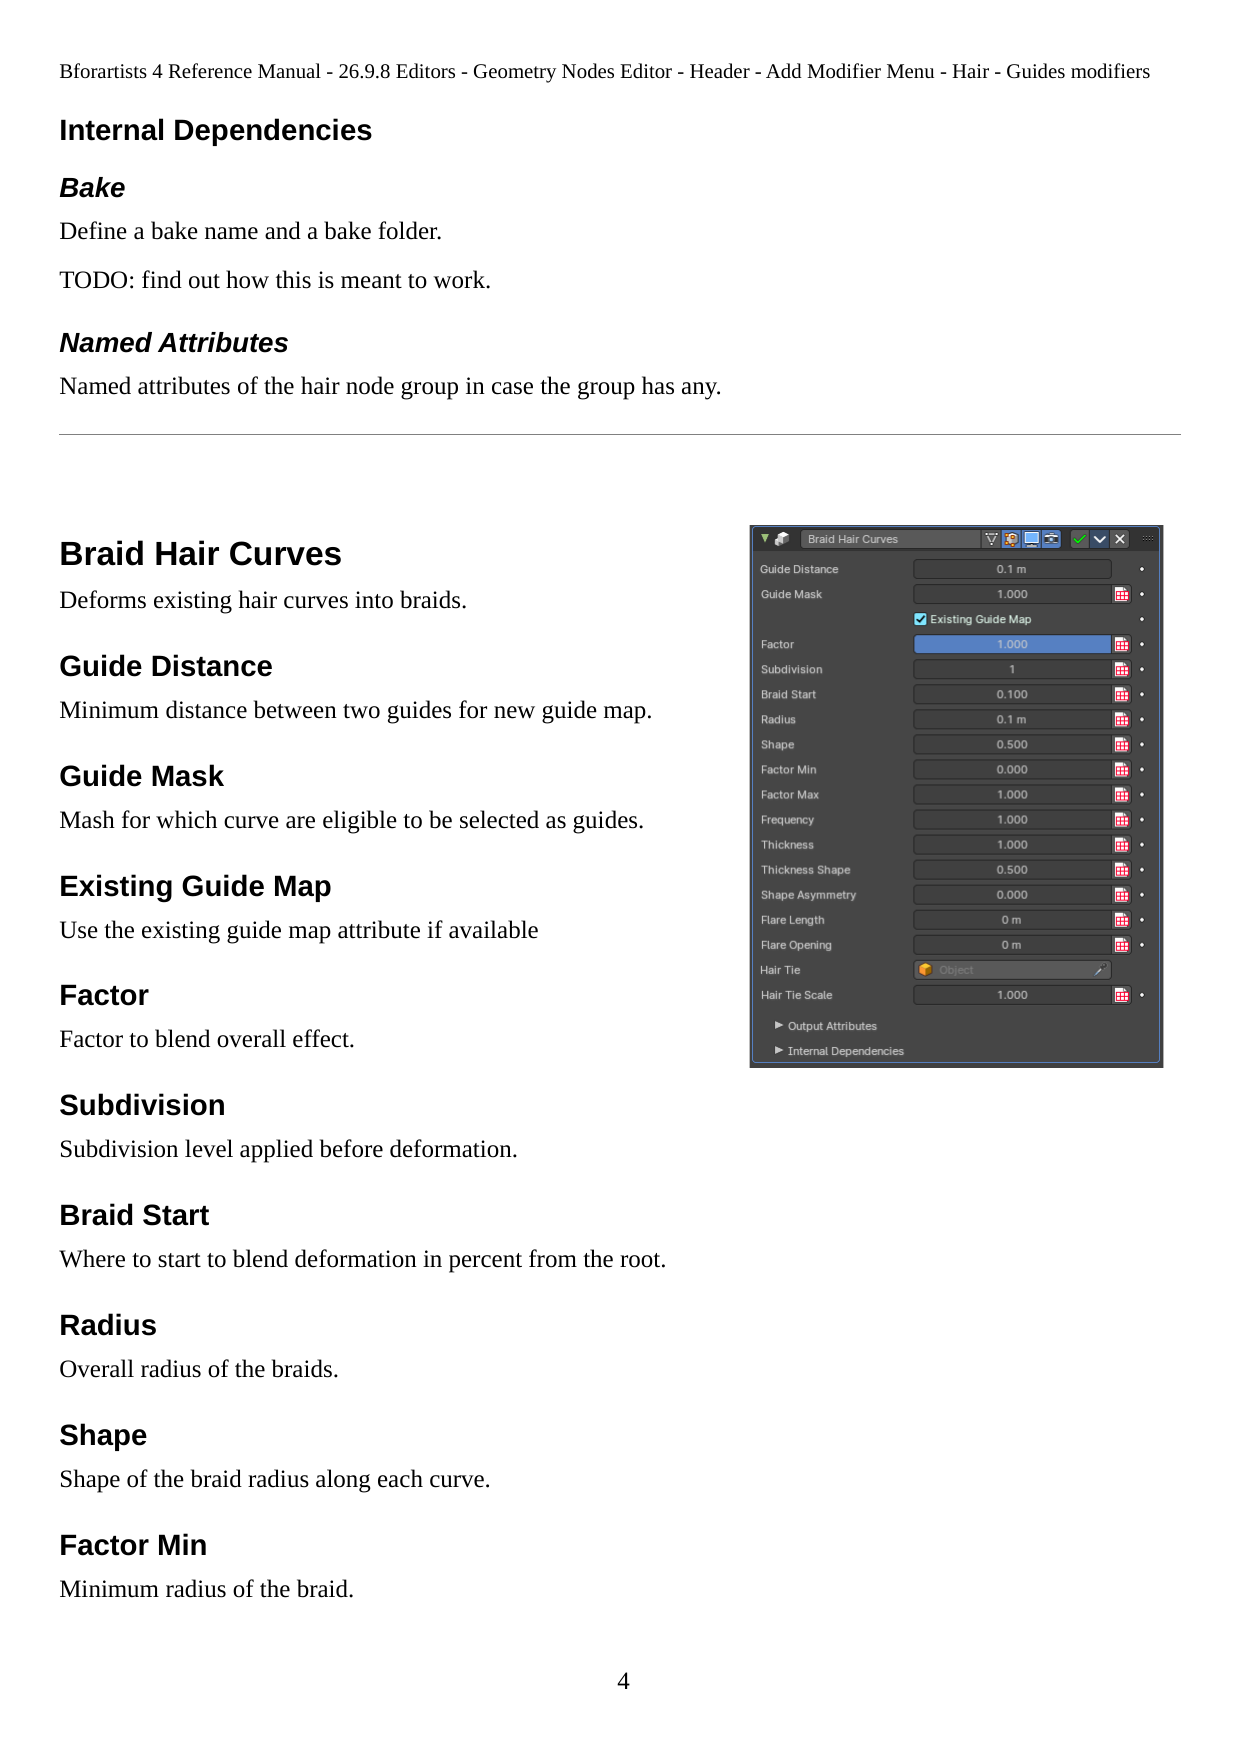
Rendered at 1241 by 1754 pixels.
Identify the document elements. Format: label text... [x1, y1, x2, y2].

subtitle Factor [59, 978, 749, 1012]
subtitle Named Attributes [59, 326, 1181, 358]
subtitle Subdivision [59, 1088, 1181, 1122]
text Define a bake name and a bake folder. [59, 216, 1181, 244]
text TODO: find out how this is meant to work. [59, 265, 1181, 293]
picture [749, 525, 1164, 1068]
subtitle Factor Min [59, 1528, 1181, 1562]
subtitle [1164, 868, 1181, 902]
text Subdivision level applied before deformation. [59, 1134, 1181, 1163]
text Mash for which curve are eligible to be selected as guides. [59, 805, 749, 833]
text Deforms existing hair curves into braids. [59, 585, 749, 614]
subtitle Braid Hair Curves [59, 534, 749, 572]
text Overall radius of the braids. [59, 1354, 1181, 1383]
text Factor to blend overall effect. [59, 1024, 749, 1053]
subtitle Internal Dependencies [59, 113, 1181, 146]
text Minimum distance between two guides for new guide map. [59, 695, 749, 724]
subtitle Braid Start [59, 1198, 1181, 1232]
text Minimum radius of the braid. [59, 1574, 1181, 1603]
subtitle Existing Guide Map [59, 868, 749, 902]
subtitle [1164, 534, 1181, 572]
text Use the existing guide map attribute if available [59, 915, 749, 943]
subtitle Guide Distance [59, 649, 749, 682]
text Shape of the braid radius along each curve. [59, 1464, 1181, 1493]
subtitle [1164, 978, 1181, 1012]
subtitle Bake [59, 171, 1181, 203]
subtitle Radius [59, 1308, 1181, 1342]
text Named attributes of the hair node group in case the group has any. [59, 371, 1181, 399]
subtitle Guide Mask [59, 758, 749, 792]
text Where to start to blend deformation in percent from the root. [59, 1244, 1181, 1273]
subtitle [1164, 758, 1181, 792]
subtitle Shape [59, 1418, 1181, 1452]
subtitle [1164, 649, 1181, 682]
